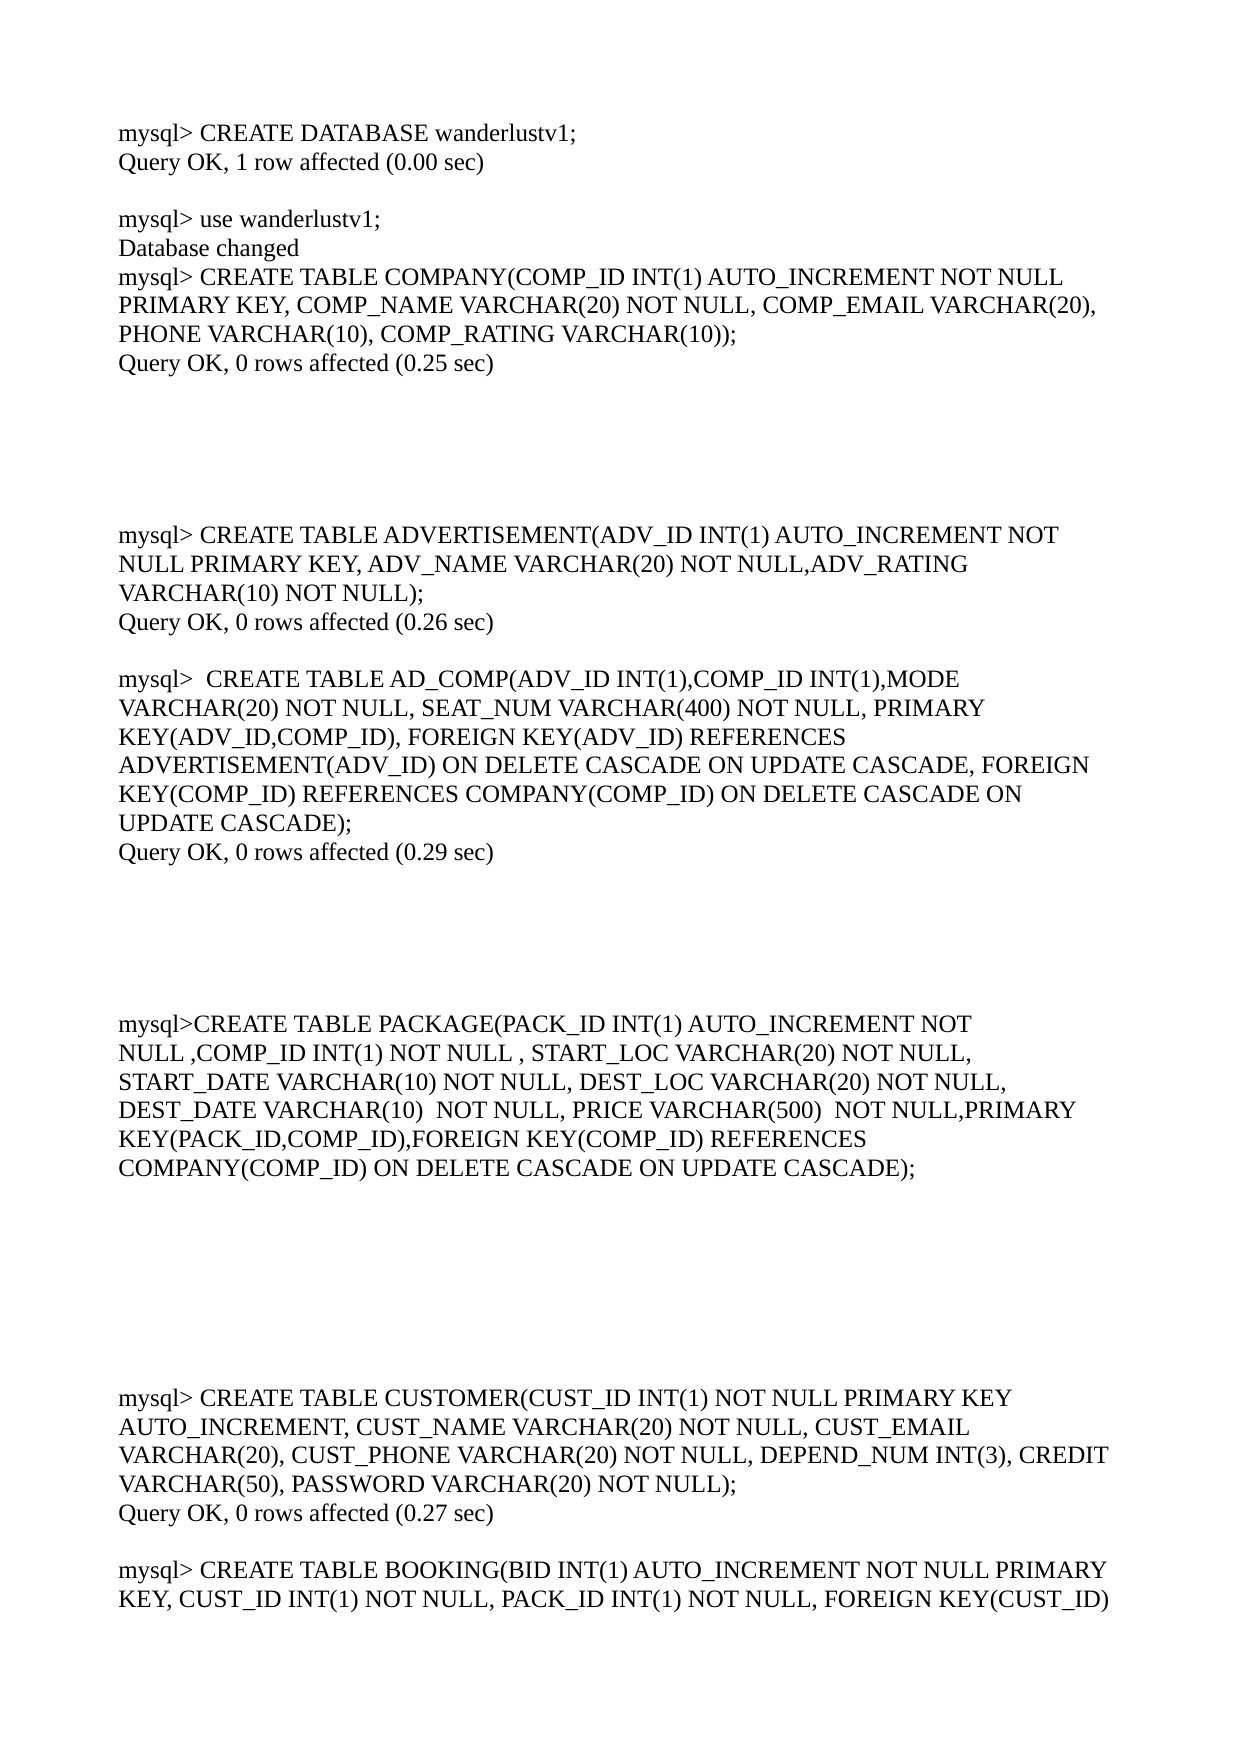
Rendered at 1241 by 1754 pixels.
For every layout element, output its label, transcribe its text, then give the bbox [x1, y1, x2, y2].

text mysql> CREATE TABLE BOOKING(BID INT(1) AUTO_INCREMENT NOT NULL PRIMARY KEY, CUST_ID INT(1) NOT NULL, PACK_ID INT(1) NOT NULL, FOREIGN KEY(CUST_ID) [118, 1556, 1122, 1613]
text mysql> CREATE TABLE ADVERTISEMENT(ADV_ID INT(1) AUTO_INCREMENT NOT NULL PRIMARY KEY, ADV_NAME VARCHAR(20) NOT NULL,ADV_RATING VARCHAR(10) NOT NULL); [118, 521, 1122, 607]
text mysql> CREATE TABLE COMPANY(COMP_ID INT(1) AUTO_INCREMENT NOT NULL PRIMARY KEY, COMP_NAME VARCHAR(20) NOT NULL, COMP_EMAIL VARCHAR(20), PHONE VARCHAR(10), COMP_RATING VARCHAR(10)); [118, 262, 1122, 348]
text mysql> use wanderlustv1; [118, 204, 1122, 233]
text mysql> CREATE TABLE CUSTOMER(CUST_ID INT(1) NOT NULL PRIMARY KEY AUTO_INCREMENT, CUST_NAME VARCHAR(20) NOT NULL, CUST_EMAIL VARCHAR(20), CUST_PHONE VARCHAR(20) NOT NULL, DEPEND_NUM INT(3), CREDIT VARCHAR(50), PASSWORD VARCHAR(20) NOT NULL); [118, 1383, 1122, 1498]
text mysql> CREATE DATABASE wanderlustv1; [118, 118, 1122, 147]
text mysql> CREATE TABLE AD_COMP(ADV_ID INT(1),COMP_ID INT(1),MODE VARCHAR(20) NOT NULL, SEAT_NUM VARCHAR(400) NOT NULL, PRIMARY KEY(ADV_ID,COMP_ID), FOREIGN KEY(ADV_ID) REFERENCES ADVERTISEMENT(ADV_ID) ON DELETE CASCADE ON UPDATE CASCADE, FOREIGN KEY(COMP_ID) REFERENCES COMPANY(COMP_ID) ON DELETE CASCADE ON UPDATE CASCADE); [118, 664, 1122, 837]
text Query OK, 0 rows affected (0.27 sec) [118, 1498, 1122, 1527]
text Query OK, 0 rows affected (0.26 sec) [118, 607, 1122, 636]
text Query OK, 0 rows affected (0.25 sec) [118, 348, 1122, 377]
text mysql>CREATE TABLE PACKAGE(PACK_ID INT(1) AUTO_INCREMENT NOT NULL ,COMP_ID INT(1) NOT NULL , START_LOC VARCHAR(20) NOT NULL, START_DATE VARCHAR(10) NOT NULL, DEST_LOC VARCHAR(20) NOT NULL, DEST_DATE VARCHAR(10) NOT NULL, PRICE VARCHAR(500) NOT NULL,PRIMARY KEY(PACK_ID,COMP_ID),FOREIGN KEY(COMP_ID) REFERENCES COMPANY(COMP_ID) ON DELETE CASCADE ON UPDATE CASCADE); [118, 1009, 1122, 1182]
text Query OK, 0 rows affected (0.29 sec) [118, 837, 1122, 866]
text Query OK, 1 row affected (0.00 sec) [118, 147, 1122, 176]
text Database changed [118, 233, 1122, 262]
